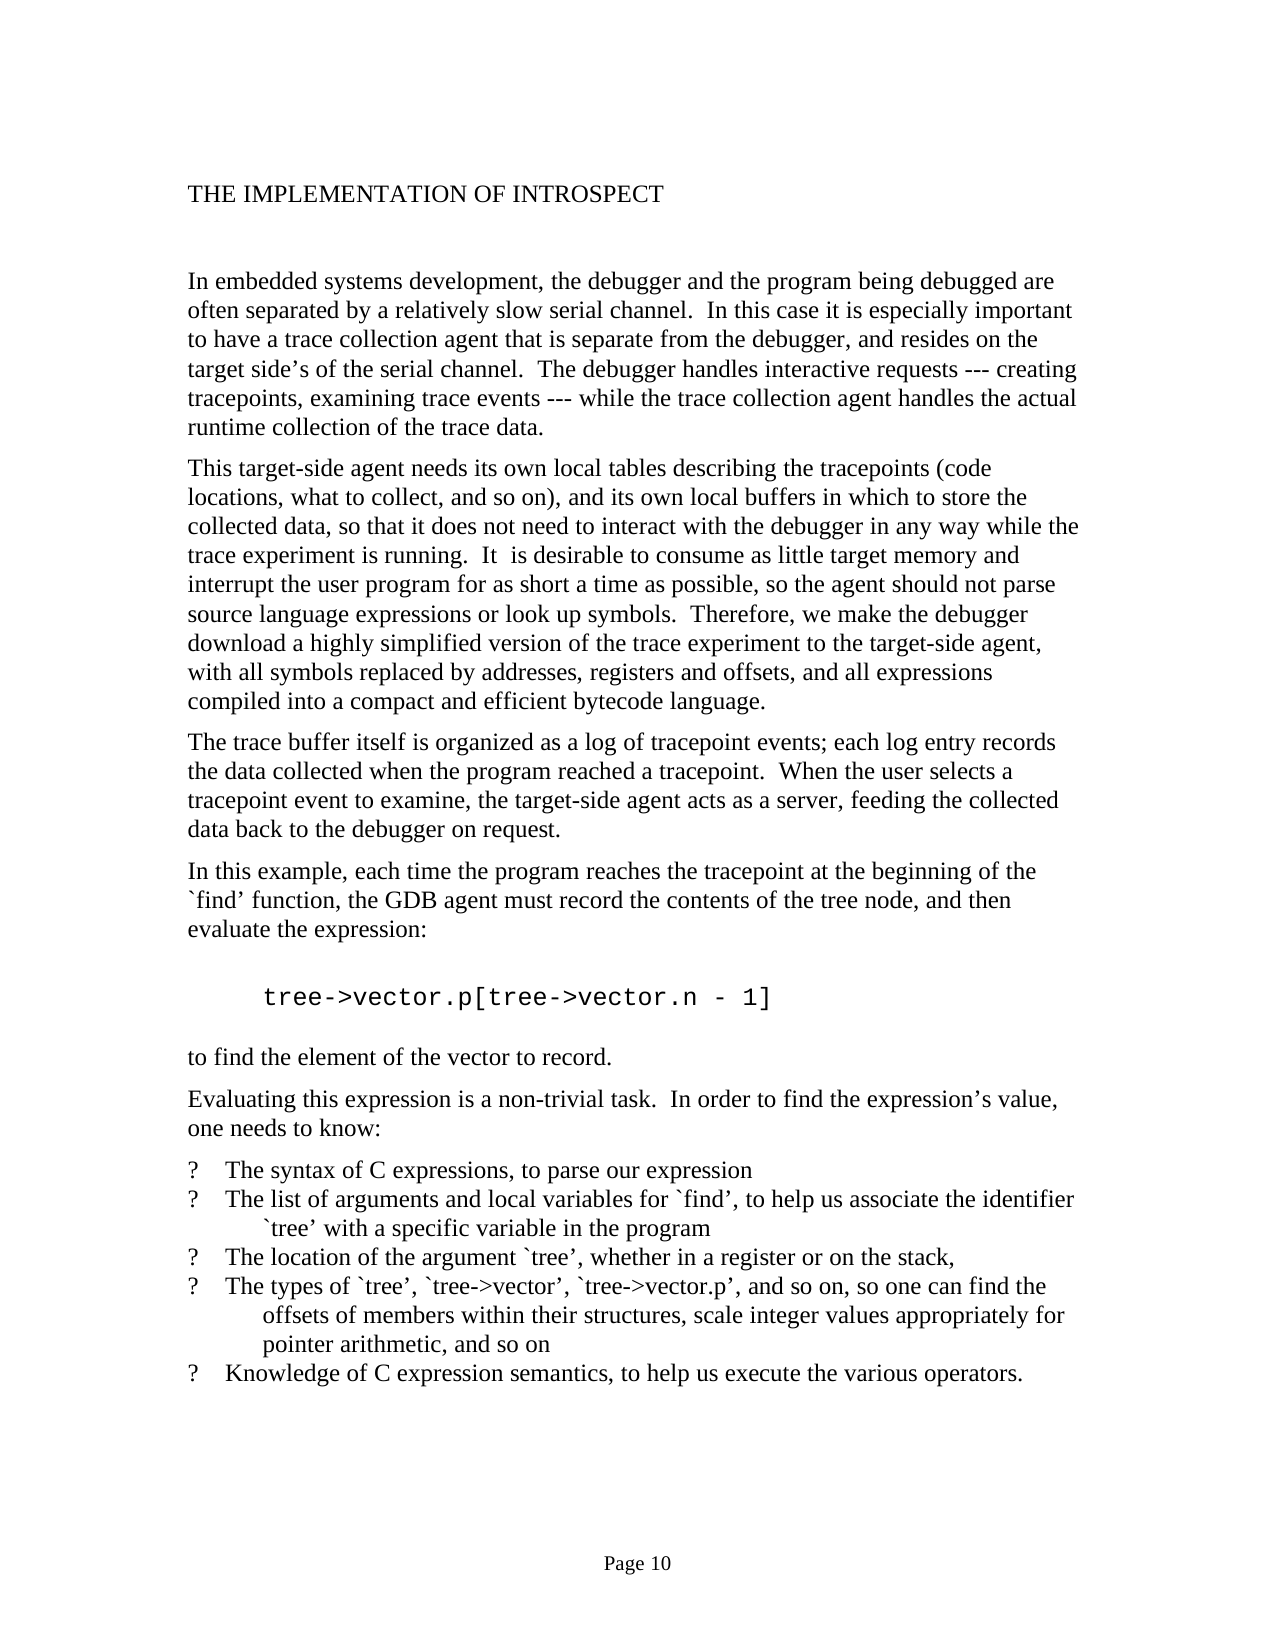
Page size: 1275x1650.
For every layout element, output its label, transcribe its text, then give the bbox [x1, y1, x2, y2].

text Evaluating this expression is a non-trivial task. In order to find the expression’s value, one needs to know: [187, 1084, 1087, 1142]
text tree->vector.p[tree->vector.n - 1] [187, 985, 1087, 1013]
list The list of arguments and local variables for `find’, to help us associate the identifier `tree’ with a specific variable in the program [187, 1183, 1087, 1242]
text The trace buffer itself is organized as a log of tracepoint events; each log entry records the data collected when the program reached a tracepoint. When the user selects a tracepoint event to examine, the target-side agent acts as a server, feeding the collected data back to the debugger on request. [187, 727, 1087, 843]
text In embedded systems development, the debugger and the program being debugged are often separated by a relatively slow serial channel. In this case it is especially important to have a trace collection agent that is separate from the debugger, and resides on the target side’s of the serial channel. The debugger handles interactive requests --- creating tracepoints, examining trace events --- while the trace collection agent handles the actual runtime collection of the trace data. [187, 266, 1087, 441]
text In this example, each time the program reaches the tracepoint at the beginning of the `find’ function, the GDB agent must record the contents of the tree node, and then evaluate the expression: [187, 856, 1087, 943]
list The types of `tree’, `tree->vector’, `tree->vector.p’, and so on, so one can find the offsets of members within their structures, scale integer values appropriately for pointer arithmetic, and so on [187, 1271, 1087, 1358]
list The location of the argument `tree’, whether in a register or on the stack, [187, 1242, 1087, 1271]
subtitle THE IMPLEMENTATION OF INTROSPECT [187, 179, 1087, 208]
list Knowledge of C expression semantics, to help us execute the various operators. [187, 1358, 1087, 1387]
text This target-side agent needs its own local tables describing the tracepoints (code locations, what to collect, and so on), and its own local buffers in which to store the collected data, so that it does not need to interact with the debugger in any way while the trace experiment is running. It isis is desirable to consume as little target memory and interrupt the user program for as short a time as possible, so the agent should not parse source language expressions or look up symbols. Therefore, we make the debugger download a highly simplified version of the trace experiment to the target-side agent, with all symbols replaced by addresses, registers and offsets, and all expressions compiled into a compact and efficient bytecode language. [187, 453, 1087, 715]
text to find the element of the vector to record. [187, 1042, 1087, 1071]
list The syntax of C expressions, to parse our expression [187, 1154, 1087, 1183]
